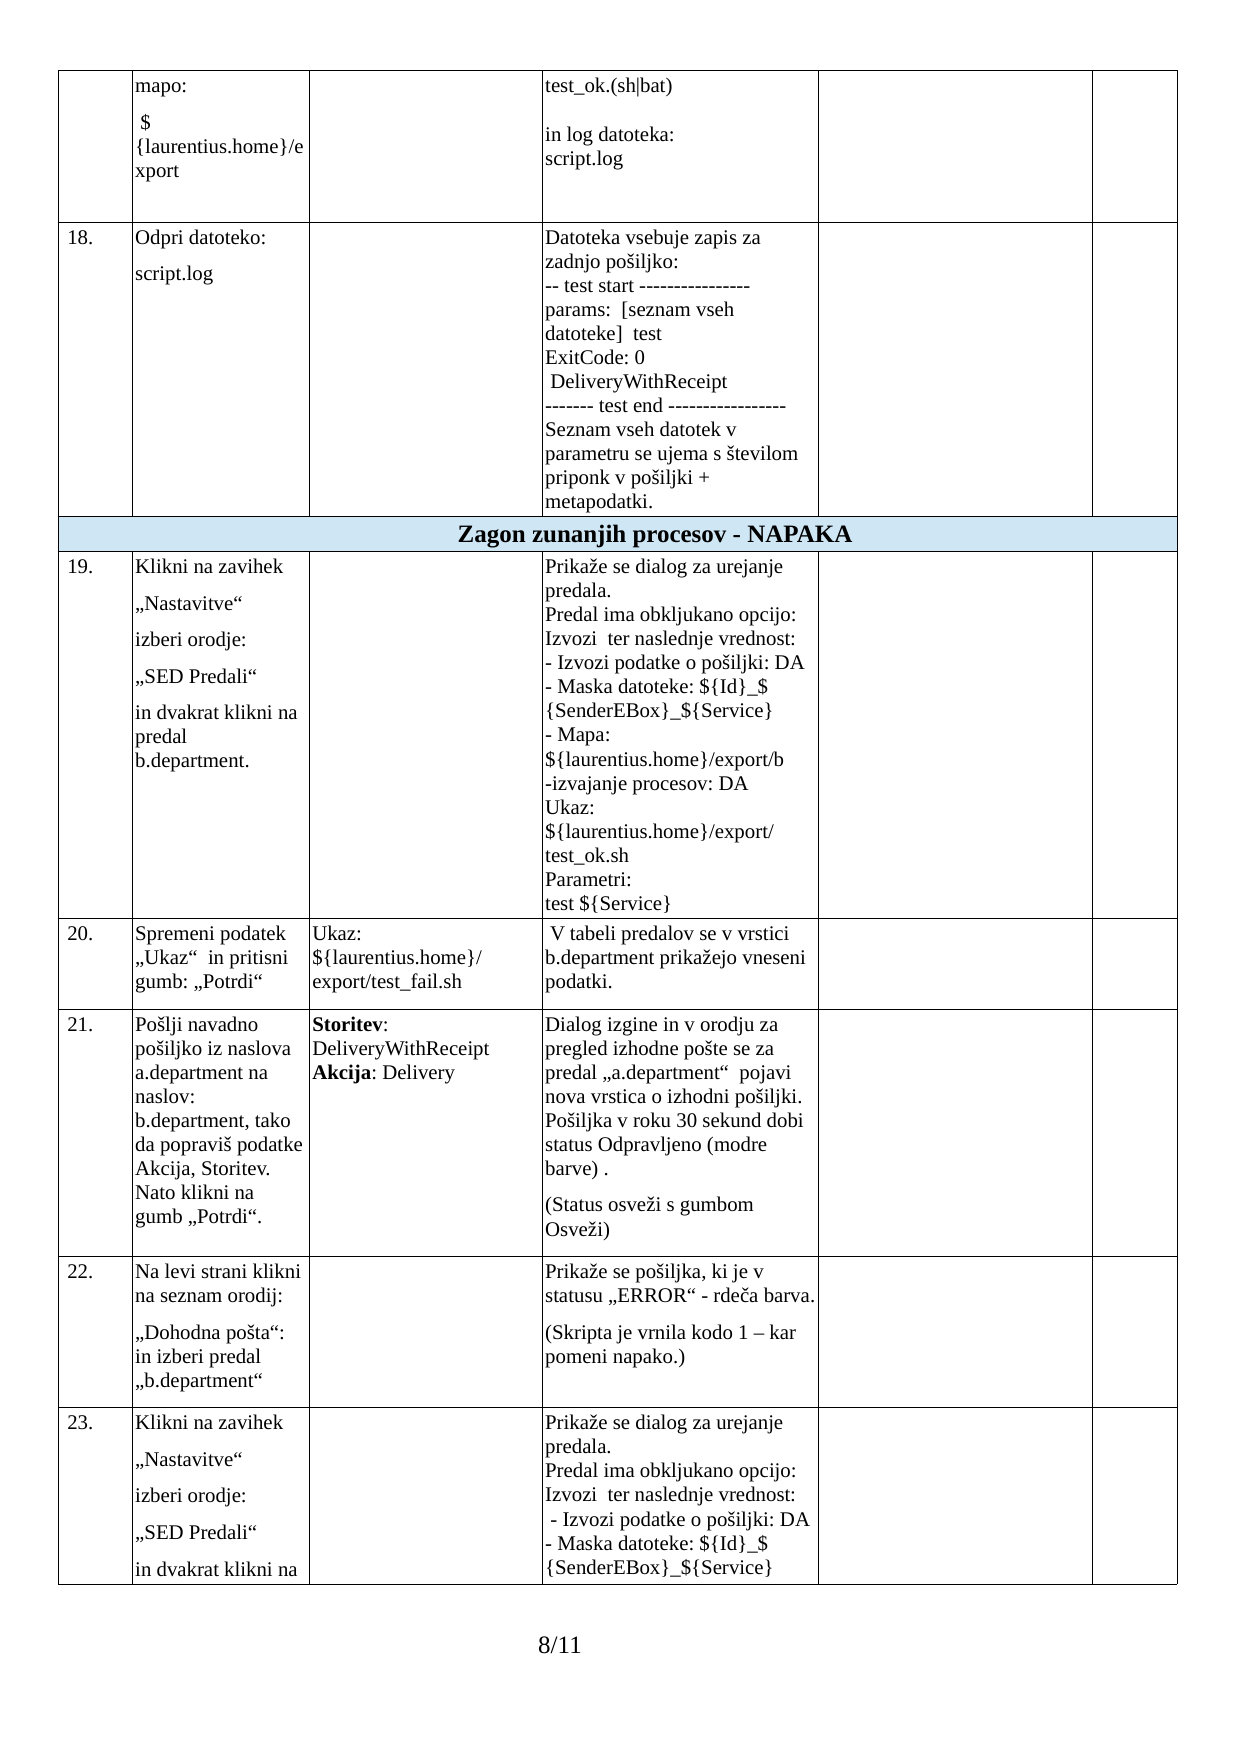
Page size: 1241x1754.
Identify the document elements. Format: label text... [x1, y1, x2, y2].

table_cell Prikaže se pošiljka, ki je v statusu „ERROR“ - rdeča barva. (Skripta je vrnila kodo 1 – kar pomeni napako.) [543, 1257, 818, 1407]
table_cell [59, 1010, 132, 1256]
table_cell Storitev: DeliveryWithReceipt Akcija: Delivery [310, 1010, 542, 1256]
table_cell [1093, 223, 1177, 516]
table_cell [819, 919, 1092, 1008]
table_cell [310, 223, 542, 516]
table_cell [310, 1408, 542, 1583]
table_cell [819, 1408, 1092, 1583]
table_cell [310, 71, 542, 222]
table_cell [1093, 1408, 1177, 1583]
table_cell [819, 71, 1092, 222]
table_cell [59, 552, 132, 918]
table_cell [1093, 1010, 1177, 1256]
table_cell Odpri datoteko: script.log [133, 223, 309, 516]
table_cell [310, 552, 542, 918]
table_cell [59, 223, 132, 516]
table_cell V tabeli predalov se v vrstici b.department prikažejo vneseni podatki. [543, 919, 818, 1008]
table_cell [310, 1257, 542, 1407]
table_cell [1093, 919, 1177, 1008]
table_cell Klikni na zavihek „Nastavitve“ izberi orodje: „SED Predali“ in dvakrat klikni na [133, 1408, 309, 1583]
table_cell Ukaz: ${laurentius.home}/export/test_fail.sh [310, 919, 542, 1008]
table_cell Pošlji navadno pošiljko iz naslova a.department na naslov: b.department, tako da popraviš podatke Akcija, Storitev. Nato klikni na gumb „Potrdi“. [133, 1010, 309, 1256]
table_cell test_ok.(sh|bat) in log datoteka: script.log [543, 71, 818, 222]
table_cell [819, 223, 1092, 516]
table_cell Zagon zunanjih procesov - NAPAKA [59, 517, 1177, 551]
table_cell Prikaže se dialog za urejanje predala. Predal ima obkljukano opcijo: Izvozi ter naslednje vrednost: - Izvozi podatke o pošiljki: DA - Maska datoteke: ${Id}_${SenderEBox}_${Service} [543, 1408, 818, 1583]
table_cell Datoteka vsebuje zapis za zadnjo pošiljko: -- test start ---------------- params: [seznam vseh datoteke] test ExitCode: 0 DeliveryWithReceipt ------- test end ----------------- Seznam vseh datotek v parametru se ujema s številom priponk v pošiljki + metapodatki. [543, 223, 818, 516]
table_cell [59, 71, 132, 222]
table_cell [819, 1010, 1092, 1256]
table_cell [819, 1257, 1092, 1407]
table_cell [59, 1408, 132, 1583]
table_cell [1093, 1257, 1177, 1407]
table_cell [819, 552, 1092, 918]
table_cell [1093, 552, 1177, 918]
table_cell Spremeni podatek „Ukaz“ in pritisni gumb: „Potrdi“ [133, 919, 309, 1008]
table_cell [59, 919, 132, 1008]
table_cell Na levi strani klikni na seznam orodij: „Dohodna pošta“: in izberi predal „b.department“ [133, 1257, 309, 1407]
table_cell mapo: ${laurentius.home}/export [133, 71, 309, 222]
table_cell [1093, 71, 1177, 222]
table_cell Klikni na zavihek „Nastavitve“ izberi orodje: „SED Predali“ in dvakrat klikni na predal b.department. [133, 552, 309, 918]
table_cell [59, 1257, 132, 1407]
table_cell Prikaže se dialog za urejanje predala. Predal ima obkljukano opcijo: Izvozi ter naslednje vrednost: - Izvozi podatke o pošiljki: DA - Maska datoteke: ${Id}_${SenderEBox}_${Service} - Mapa: ${laurentius.home}/export/b -izvajanje procesov: DA Ukaz: ${laurentius.home}/export/test_ok.sh Parametri: test ${Service} [543, 552, 818, 918]
table_cell Dialog izgine in v orodju za pregled izhodne pošte se za predal „a.department“ pojavi nova vrstica o izhodni pošiljki. Pošiljka v roku 30 sekund dobi status Odpravljeno (modre barve) . (Status osveži s gumbom Osveži) [543, 1010, 818, 1256]
